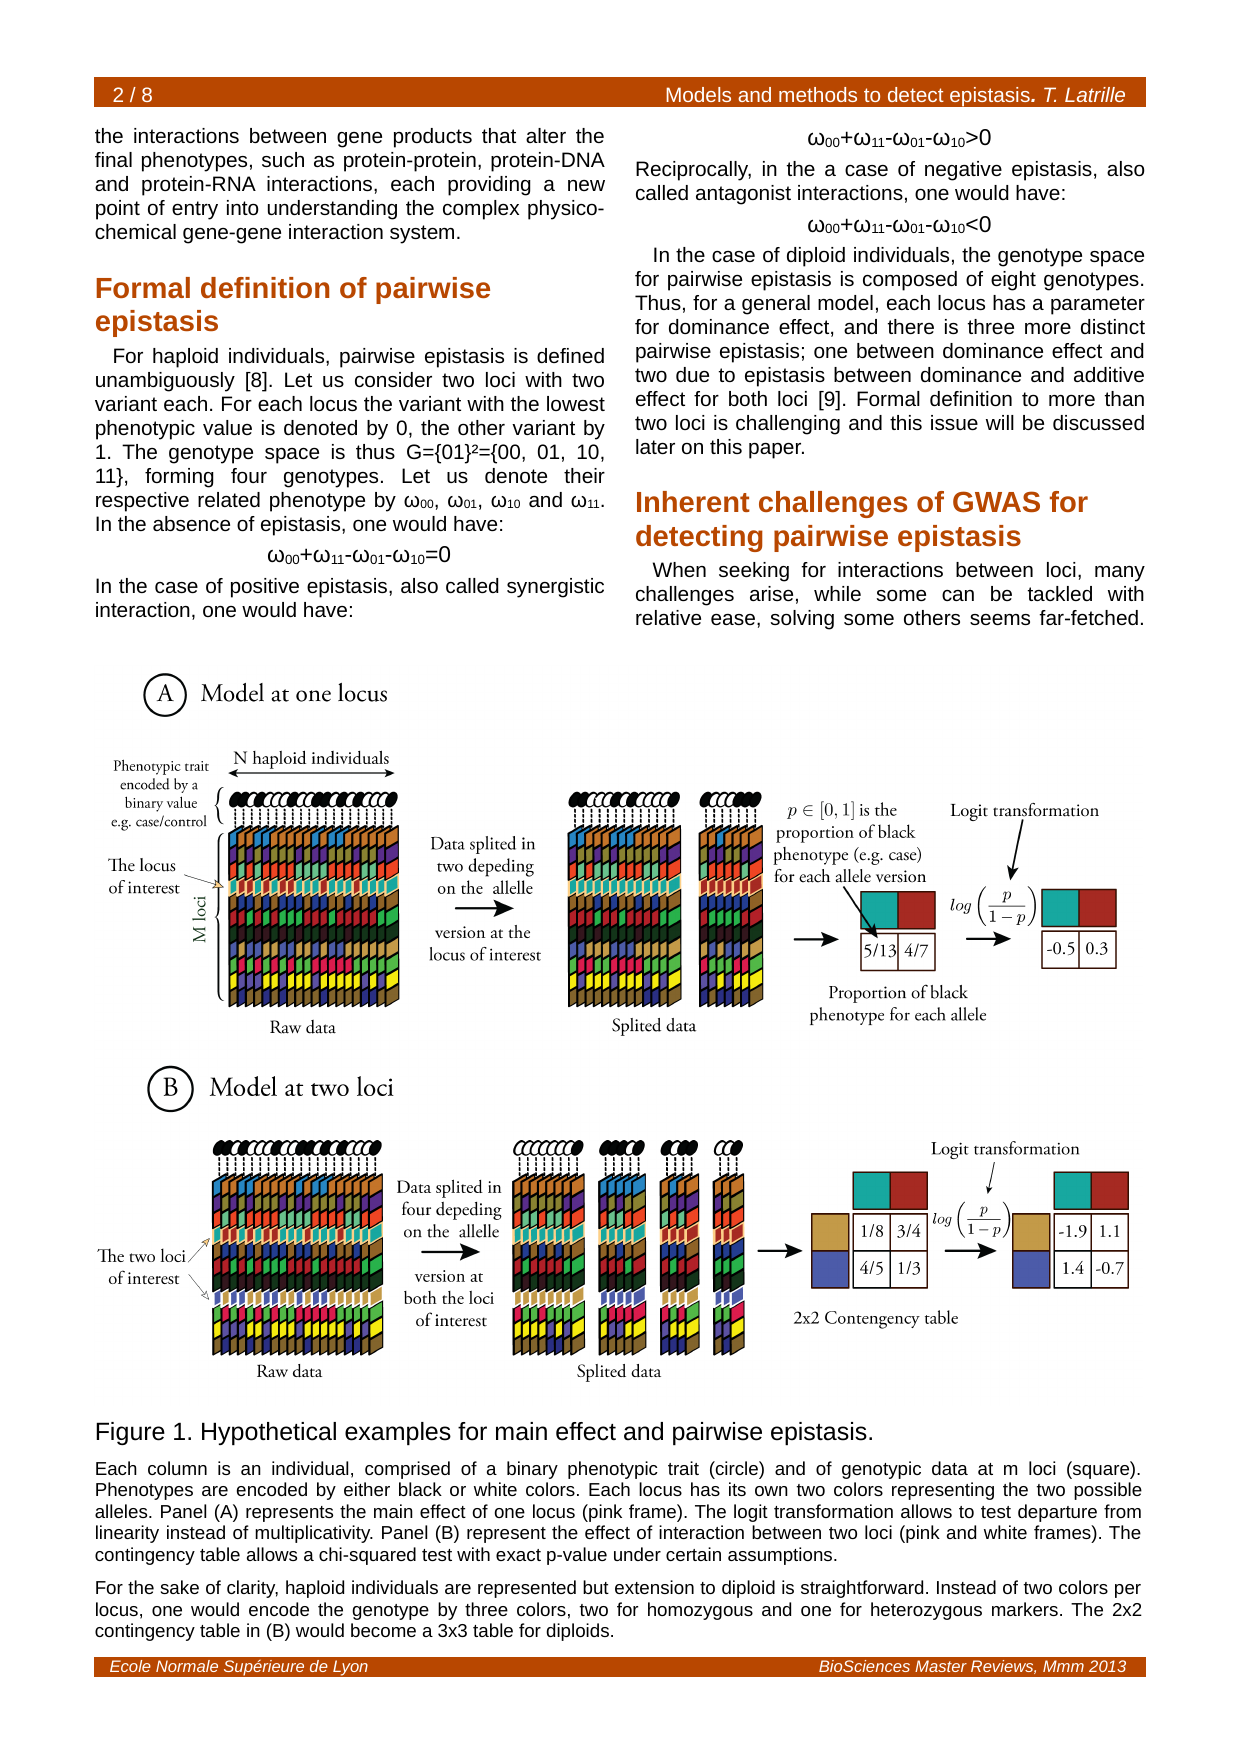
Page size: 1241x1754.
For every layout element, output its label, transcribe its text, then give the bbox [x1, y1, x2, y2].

text ω00+ω11-ω01-ω10<0 [635, 211, 1146, 237]
subtitle Formal definition of pairwise epistasis [94, 271, 605, 338]
text Figure 1. Hypothetical examples for main effect and pairwise epistasis. [94, 1417, 1143, 1446]
text For the sake of clarity, haploid individuals are represented but extension to diploid is straightforward. Instead of two colors per locus, one would encode the genotype by three colors, two for homozygous and one for heterozygous markers. The 2x2 contingency table in (B) would become a 3x3 table for diploids. [94, 1577, 1143, 1642]
text When seeking for interactions between loci, many challenges arise, while some can be tackled with relative ease, solving some others seems far-fetched. [635, 558, 1146, 630]
text ω00+ω11-ω01-ω10>0 [635, 124, 1146, 151]
text In the case of positive epistasis, also called synergistic interaction, one would have: [94, 574, 605, 622]
text the interactions between gene products that alter the final phenotypes, such as protein-protein, protein-DNA and protein-RNA interactions, each providing a new point of entry into understanding the complex physico-chemical gene-gene interaction system. [94, 124, 605, 244]
text Reciprocally, in the a case of negative epistasis, also called antagonist interactions, one would have: [635, 157, 1146, 204]
text For haploid individuals, pairwise epistasis is defined unambiguously [8]. Let us consider two loci with two variant each. For each locus the variant with the lowest phenotypic value is denoted by 0, the other variant by 1. The genotype space is thus G={01}²={00, 01, 10, 11}, forming four genotypes. Let us denote their respective related phenotype by ω00, ω01, ω10 and ω11. In the absence of epistasis, one would have: [94, 344, 605, 535]
subtitle Inherent challenges of GWAS for detecting pairwise epistasis [635, 485, 1146, 552]
text In the case of diploid individuals, the genotype space for pairwise epistasis is composed of eight genotypes. Thus, for a general model, each locus has a parameter for dominance effect, and there is three more distinct pairwise epistasis; one between dominance effect and two due to epistasis between dominance and additive effect for both loci [9]. Formal definition to more than two loci is challenging and this issue will be discussed later on this paper. [635, 243, 1146, 458]
text ω00+ω11-ω01-ω10=0 [94, 541, 605, 568]
picture [94, 665, 1143, 1406]
text Each column is an individual, comprised of a binary phenotypic trait (circle) and of genotypic data at m loci (square). Phenotypes are encoded by either black or white colors. Each locus has its own two colors representing the two possible alleles. Panel (A) represents the main effect of one locus (pink frame). The logit transformation allows to test departure from linearity instead of multiplicativity. Panel (B) represent the effect of interaction between two loci (pink and white frames). The contingency table allows a chi-squared test with exact p-value under certain assumptions. [94, 1457, 1143, 1565]
